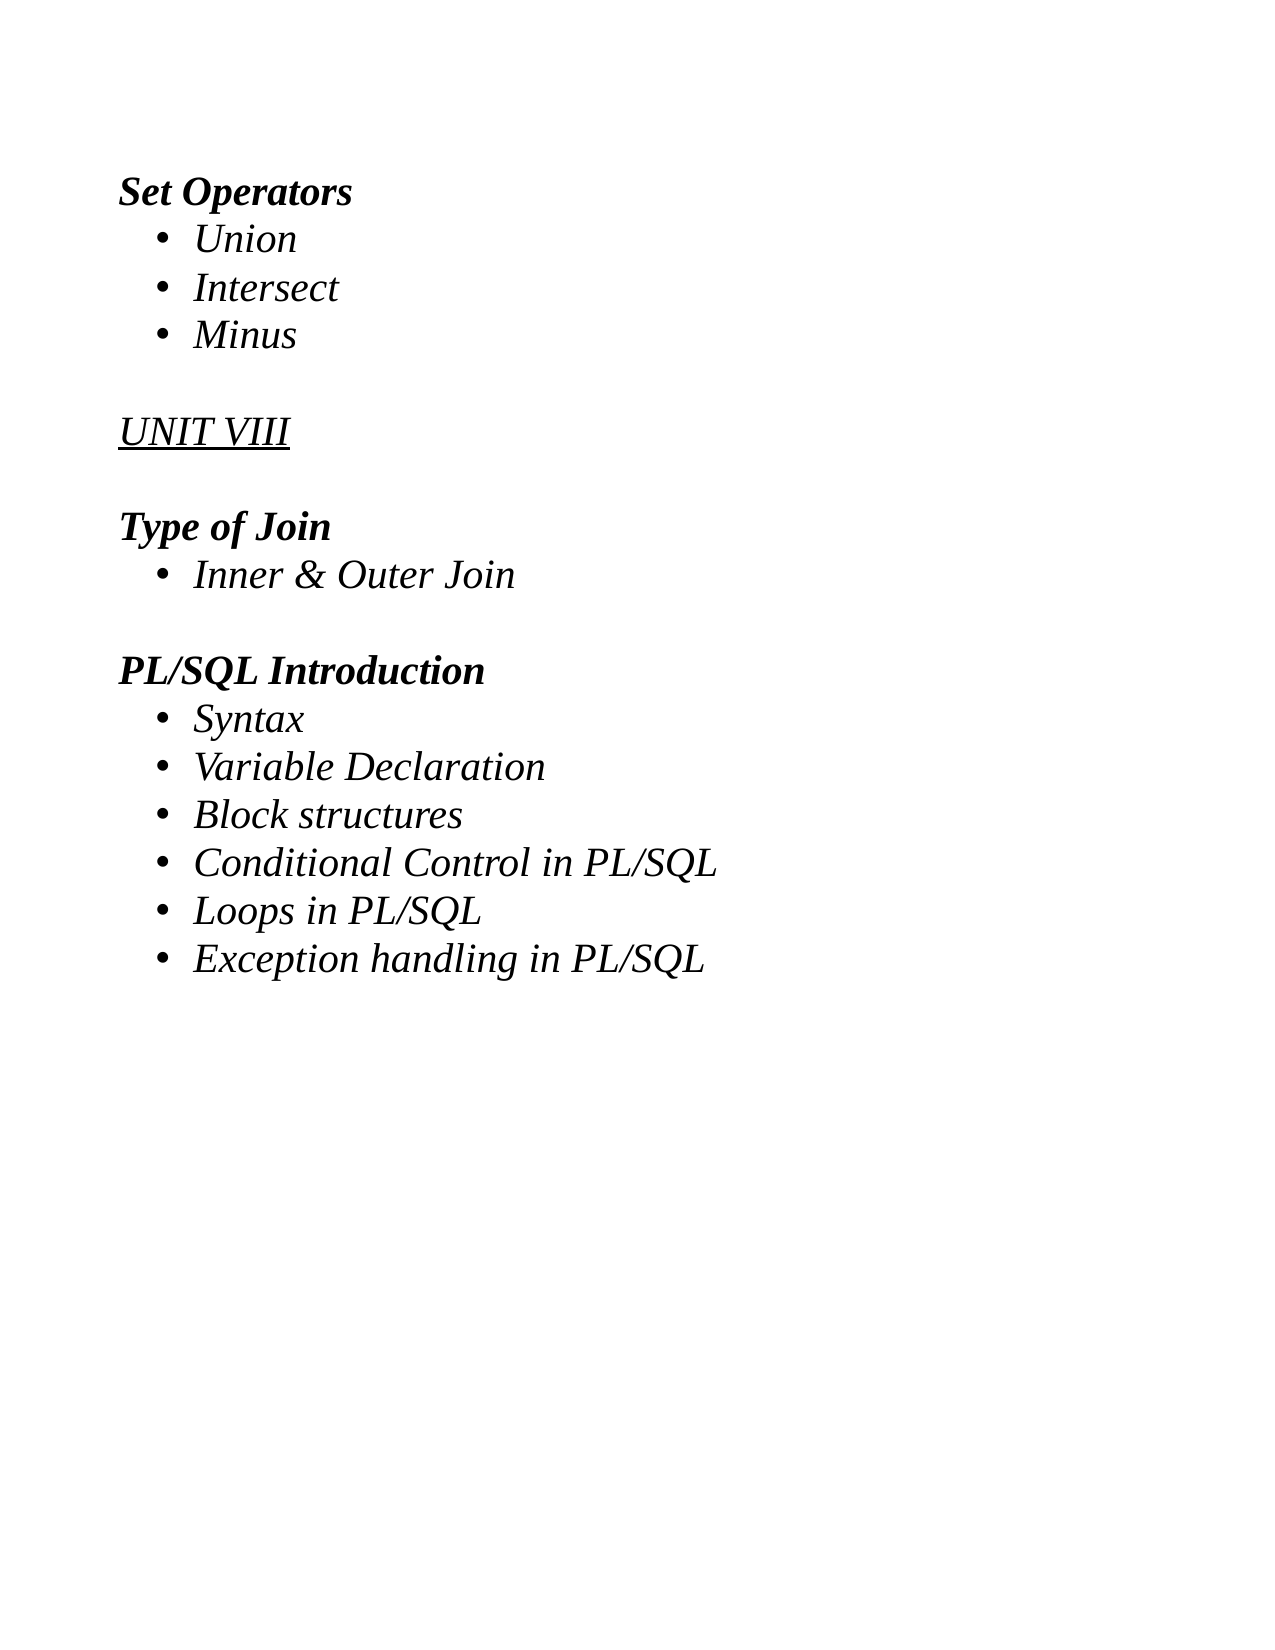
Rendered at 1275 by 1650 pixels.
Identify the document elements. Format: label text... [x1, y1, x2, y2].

list Exception handling in PL/SQL [156, 934, 1157, 982]
text UNIT VIII [118, 406, 1157, 454]
text PL/SQL Introduction [118, 646, 1157, 693]
text Type of Join [118, 502, 1157, 550]
list Variable Declaration [156, 742, 1157, 789]
list Intersect [156, 262, 1157, 310]
list Minus [156, 310, 1157, 358]
list Loops in PL/SQL [156, 886, 1157, 934]
list Union [156, 214, 1157, 262]
list Block structures [156, 789, 1157, 838]
list Conditional Control in PL/SQL [156, 838, 1157, 886]
list Inner & Outer Join [156, 550, 1157, 598]
list Syntax [156, 693, 1157, 742]
text Set Operators [118, 166, 1157, 214]
